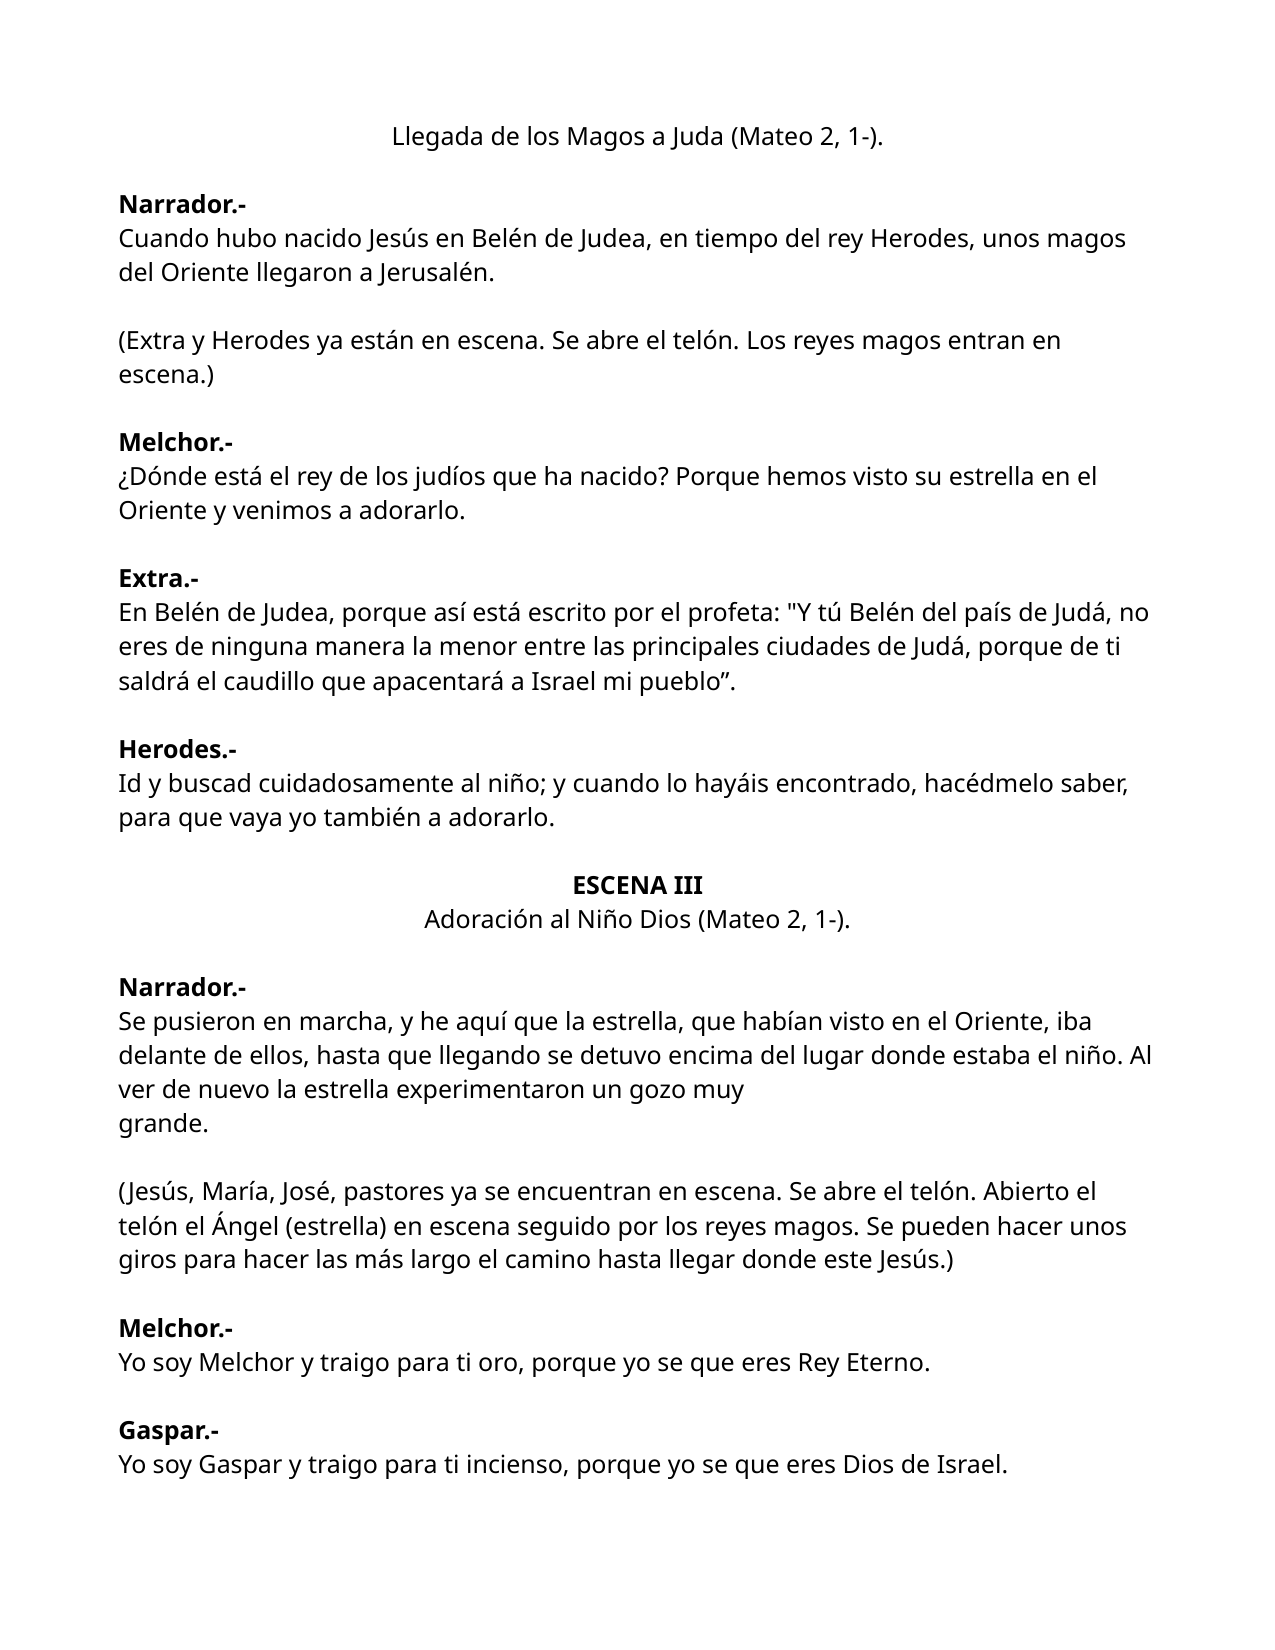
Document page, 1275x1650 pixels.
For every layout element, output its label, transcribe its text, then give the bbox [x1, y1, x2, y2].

text (Jesús, María, José, pastores ya se encuentran en escena. Se abre el telón. Abierto el telón el Ángel (estrella) en escena seguido por los reyes magos. Se pueden hacer unos giros para hacer las más largo el camino hasta llegar donde este Jesús.) [118, 1174, 1157, 1276]
text Se pusieron en marcha, y he aquí que la estrella, que habían visto en el Oriente, iba delante de ellos, hasta que llegando se detuvo encima del lugar donde estaba el niño. Al ver de nuevo la estrella experimentaron un gozo muy [118, 1004, 1157, 1106]
text (Extra y Herodes ya están en escena. Se abre el telón. Los reyes magos entran en escena.) [118, 322, 1157, 391]
text Extra.- [118, 561, 1157, 595]
text Yo soy Melchor y traigo para ti oro, porque yo se que eres Rey Eterno. [118, 1344, 1157, 1378]
text Gaspar.- [118, 1412, 1157, 1447]
text Narrador.- [118, 970, 1157, 1004]
text Narrador.- [118, 186, 1157, 220]
text Id y buscad cuidadosamente al niño; y cuando lo hayáis encontrado, hacédmelo saber, para que vaya yo también a adorarlo. [118, 765, 1157, 833]
text ¿Dónde está el rey de los judíos que ha nacido? Porque hemos visto su estrella en el Oriente y venimos a adorarlo. [118, 459, 1157, 527]
text Cuando hubo nacido Jesús en Belén de Judea, en tiempo del rey Herodes, unos magos del Oriente llegaron a Jerusalén. [118, 220, 1157, 288]
text grande. [118, 1106, 1157, 1140]
text Llegada de los Magos a Juda (Mateo 2, 1-). [118, 118, 1157, 152]
text En Belén de Judea, porque así está escrito por el profeta: "Y tú Belén del país de Judá, no eres de ninguna manera la menor entre las principales ciudades de Judá, porque de ti saldrá el caudillo que apacentará a Israel mi pueblo”. [118, 595, 1157, 697]
text Melchor.- [118, 425, 1157, 459]
text Herodes.- [118, 731, 1157, 765]
text ESCENA III [118, 867, 1157, 902]
text Melchor.- [118, 1310, 1157, 1344]
text Adoración al Niño Dios (Mateo 2, 1-). [118, 902, 1157, 936]
text Yo soy Gaspar y traigo para ti incienso, porque yo se que eres Dios de Israel. [118, 1447, 1157, 1481]
